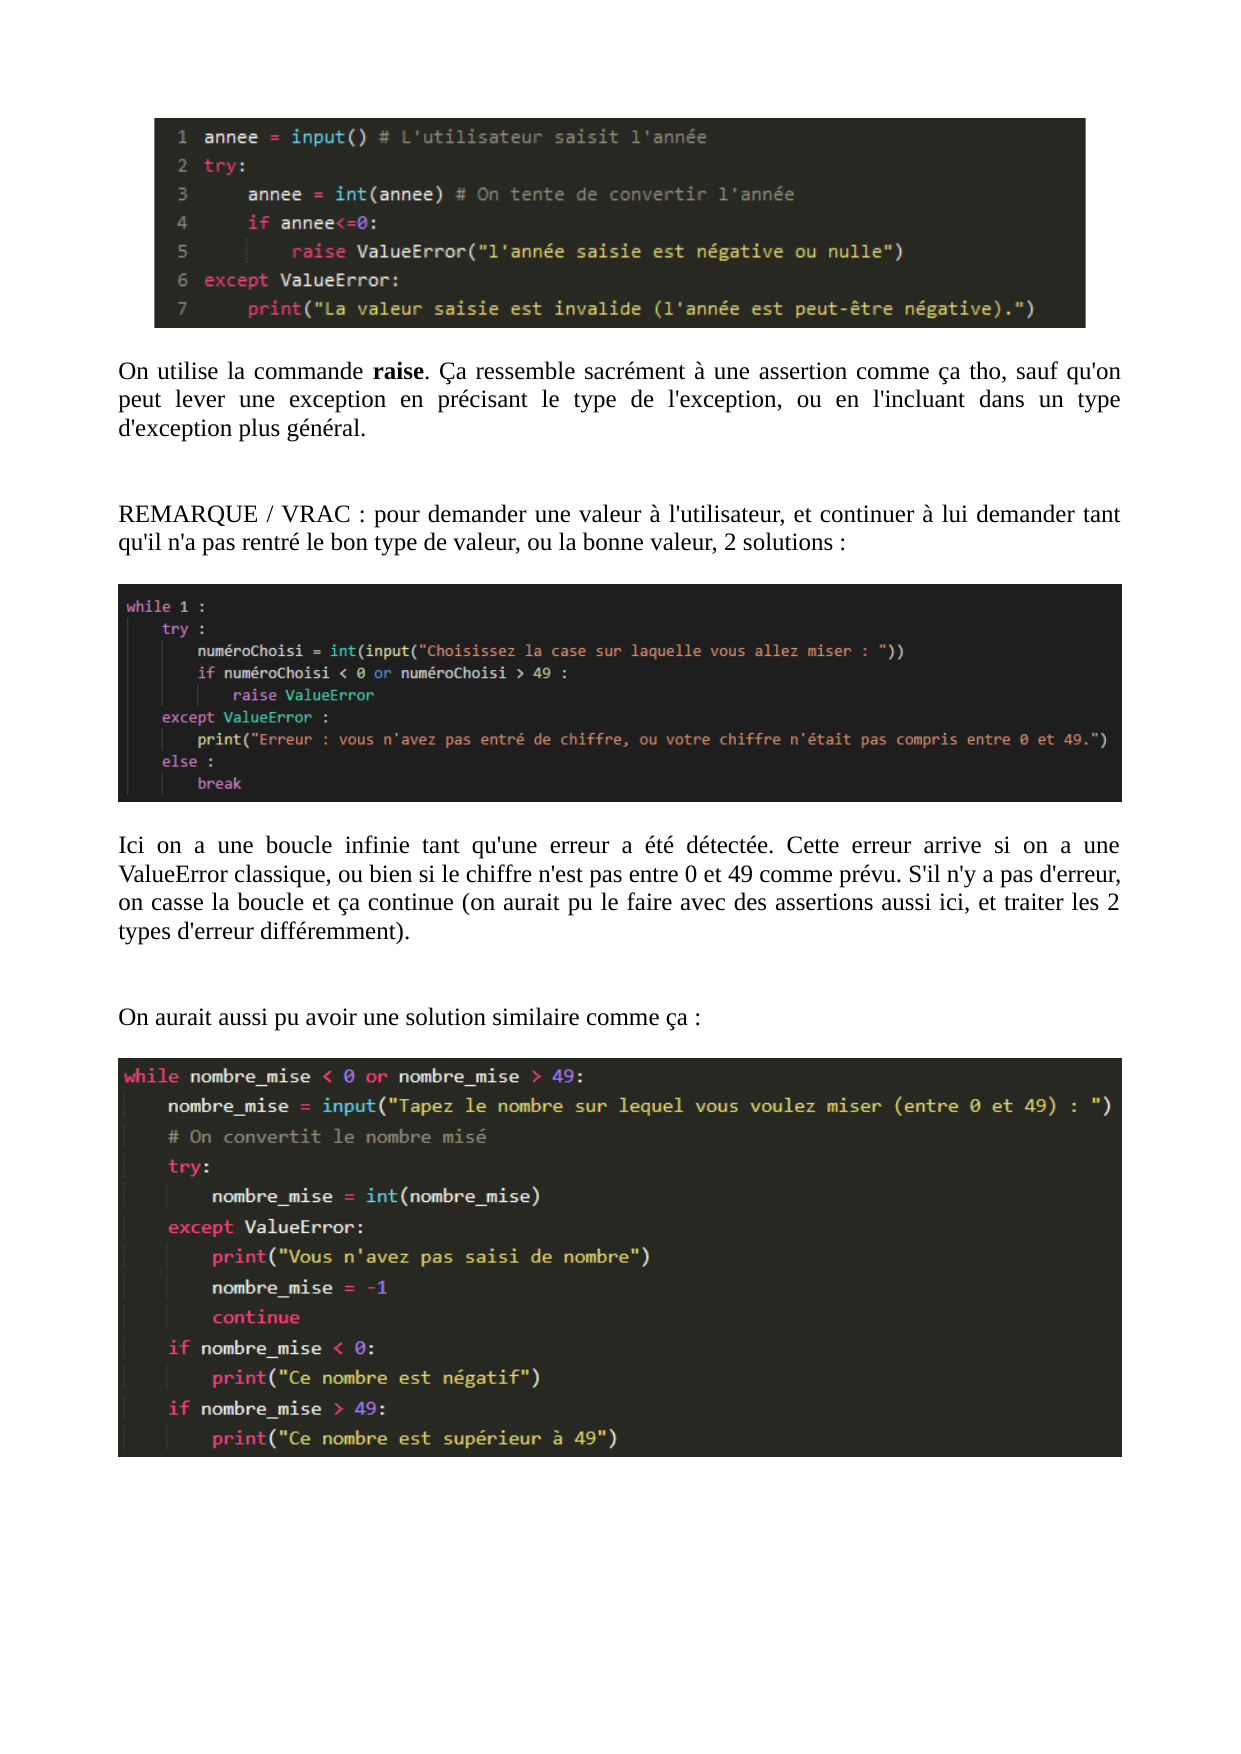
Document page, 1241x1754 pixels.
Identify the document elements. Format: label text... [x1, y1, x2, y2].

text REMARQUE / VRAC : pour demander une valeur à l'utilisateur, et continuer à lui demander tant qu'il n'a pas rentré le bon type de valeur, ou la bonne valeur, 2 solutions : [118, 499, 1122, 556]
text On utilise la commande raise. Ça ressemble sacrément à une assertion comme ça tho, sauf qu'on peut lever une exception en précisant le type de l'exception, ou en l'incluant dans un type d'exception plus général. [118, 356, 1122, 442]
text Ici on a une boucle infinie tant qu'une erreur a été détectée. Cette erreur arrive si on a une ValueError classique, ou bien si le chiffre n'est pas entre 0 et 49 comme prévu. S'il n'y a pas d'erreur, on casse la boucle et ça continue (on aurait pu le faire avec des assertions aussi ici, et traiter les 2 types d'erreur différemment). [118, 830, 1122, 945]
text On aurait aussi pu avoir une solution similaire comme ça : [118, 1002, 1122, 1030]
